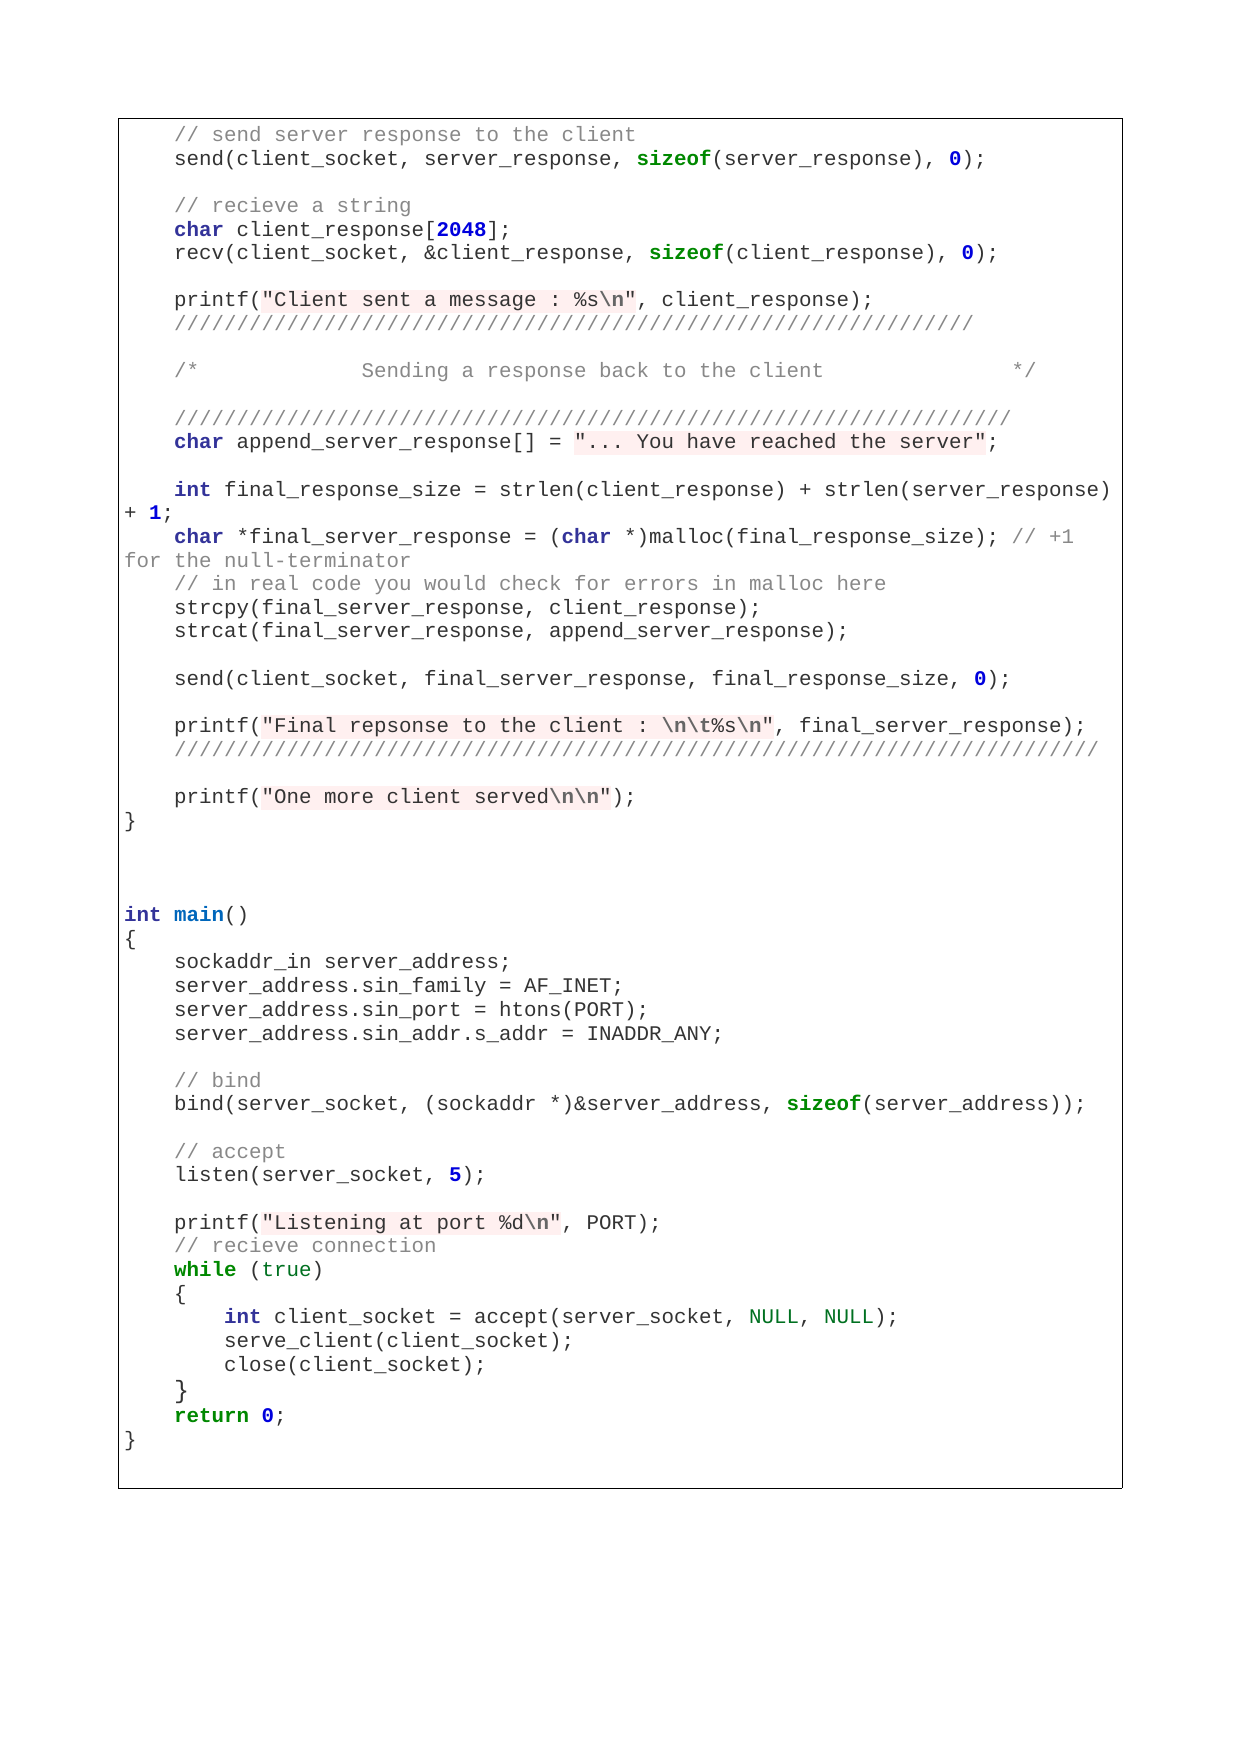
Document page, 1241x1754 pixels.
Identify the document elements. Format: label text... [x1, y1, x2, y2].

table_header // send server response to the client send(client_socket, server_response, sizeof(server_response), 0); // recieve a string char client_response[2048]; recv(client_socket, &client_response, sizeof(client_response), 0); printf("Client sent a message : %s\n", client_response); //////////////////////////////////////////////////////////////// /* Sending a response back to the client */ /////////////////////////////////////////////////////////////////// char append_server_response[] = "... You have reached the server"; int final_response_size = strlen(client_response) + strlen(server_response) + 1; char *final_server_response = (char *)malloc(final_response_size); // +1 for the null-terminator // in real code you would check for errors in malloc here strcpy(final_server_response, client_response); strcat(final_server_response, append_server_response); send(client_socket, final_server_response, final_response_size, 0); printf("Final repsonse to the client : \n\t%s\n", final_server_response); ////////////////////////////////////////////////////////////////////////// printf("One more client served\n\n"); } int main() { sockaddr_in server_address; server_address.sin_family = AF_INET; server_address.sin_port = htons(PORT); server_address.sin_addr.s_addr = INADDR_ANY; // bind bind(server_socket, (sockaddr *)&server_address, sizeof(server_address)); // accept listen(server_socket, 5); printf("Listening at port %d\n", PORT); // recieve connection while (true) { int client_socket = accept(server_socket, NULL, NULL); serve_client(client_socket); close(client_socket); } return 0; } [119, 119, 1122, 1488]
